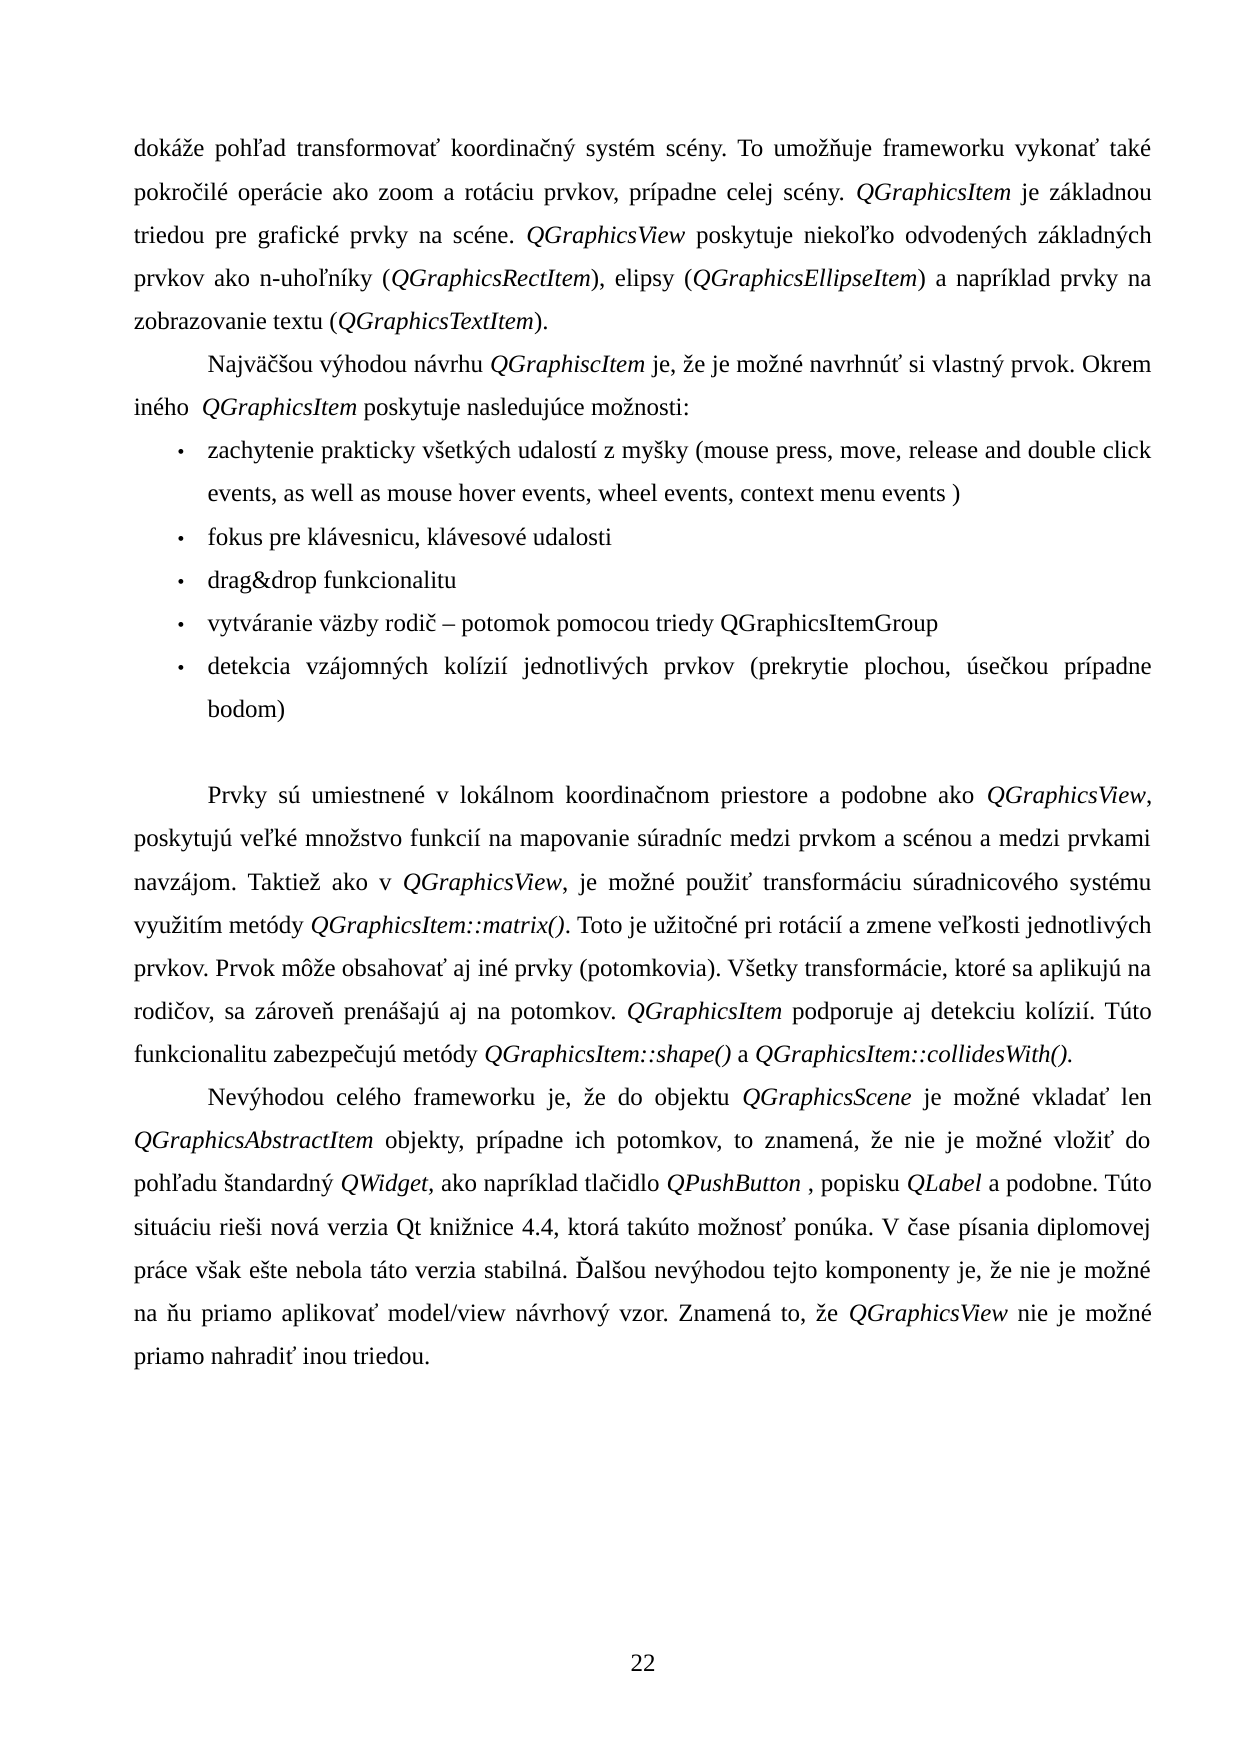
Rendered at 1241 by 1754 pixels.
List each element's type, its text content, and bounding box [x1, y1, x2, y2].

list detekcia vzájomných kolízií jednotlivých prvkov (prekrytie plochou, úsečkou prípadne bodom) [178, 651, 1152, 723]
text Nevýhodou celého frameworku je, že do objektu QGraphicsScene je možné vkladať len QGraphicsAbstractItem objekty, prípadne ich potomkov, to znamená, že nie je možné vložiť do pohľadu štandardný QWidget, ako napríklad tlačidlo QPushButton , popisku QLabel a podobne. Túto situáciu rieši nová verzia Qt knižnice 4.4, ktorá takúto možnosť ponúka. V čase písania diplomovej práce však ešte nebola táto verzia stabilná. Ďalšou nevýhodou tejto komponenty je, že nie je možné na ňu priamo aplikovať model/view návrhový vzor. Znamená to, že QGraphicsView nie je možné priamo nahradiť inou triedou. [133, 1082, 1152, 1370]
text dokáže pohľad transformovať koordinačný systém scény. To umožňuje frameworku vykonať také pokročilé operácie ako zoom a rotáciu prvkov, prípadne celej scény. QGraphicsItem je základnou triedou pre grafické prvky na scéne. QGraphicsView poskytuje niekoľko odvodených základných prvkov ako n-uhoľníky (QGraphicsRectItem), elipsy (QGraphicsEllipseItem) a napríklad prvky na zobrazovanie textu (QGraphicsTextItem). [133, 133, 1152, 335]
list vytváranie väzby rodič – potomok pomocou triedy QGraphicsItemGroup [178, 608, 1152, 637]
list zachytenie prakticky všetkých udalostí z myšky (mouse press, move, release and double click events, as well as mouse hover events, wheel events, context menu events ) [178, 435, 1152, 507]
text Najväčšou výhodou návrhu QGraphiscItem je, že je možné navrhnúť si vlastný prvok. Okrem iného QGraphicsItem poskytuje nasledujúce možnosti: [133, 349, 1152, 421]
list fokus pre klávesnicu, klávesové udalosti [178, 522, 1152, 550]
list drag&drop funkcionalitu [178, 565, 1152, 593]
text Prvky sú umiestnené v lokálnom koordinačnom priestore a podobne ako QGraphicsView, poskytujú veľké množstvo funkcií na mapovanie súradníc medzi prvkom a scénou a medzi prvkami navzájom. Taktiež ako v QGraphicsView, je možné použiť transformáciu súradnicového systému využitím metódy QGraphicsItem::matrix(). Toto je užitočné pri rotácií a zmene veľkosti jednotlivých prvkov. Prvok môže obsahovať aj iné prvky (potomkovia). Všetky transformácie, ktoré sa aplikujú na rodičov, sa zároveň prenášajú aj na potomkov. QGraphicsItem podporuje aj detekciu kolízií. Túto funkcionalitu zabezpečujú metódy QGraphicsItem::shape() a QGraphicsItem::collidesWith(). [133, 780, 1152, 1068]
